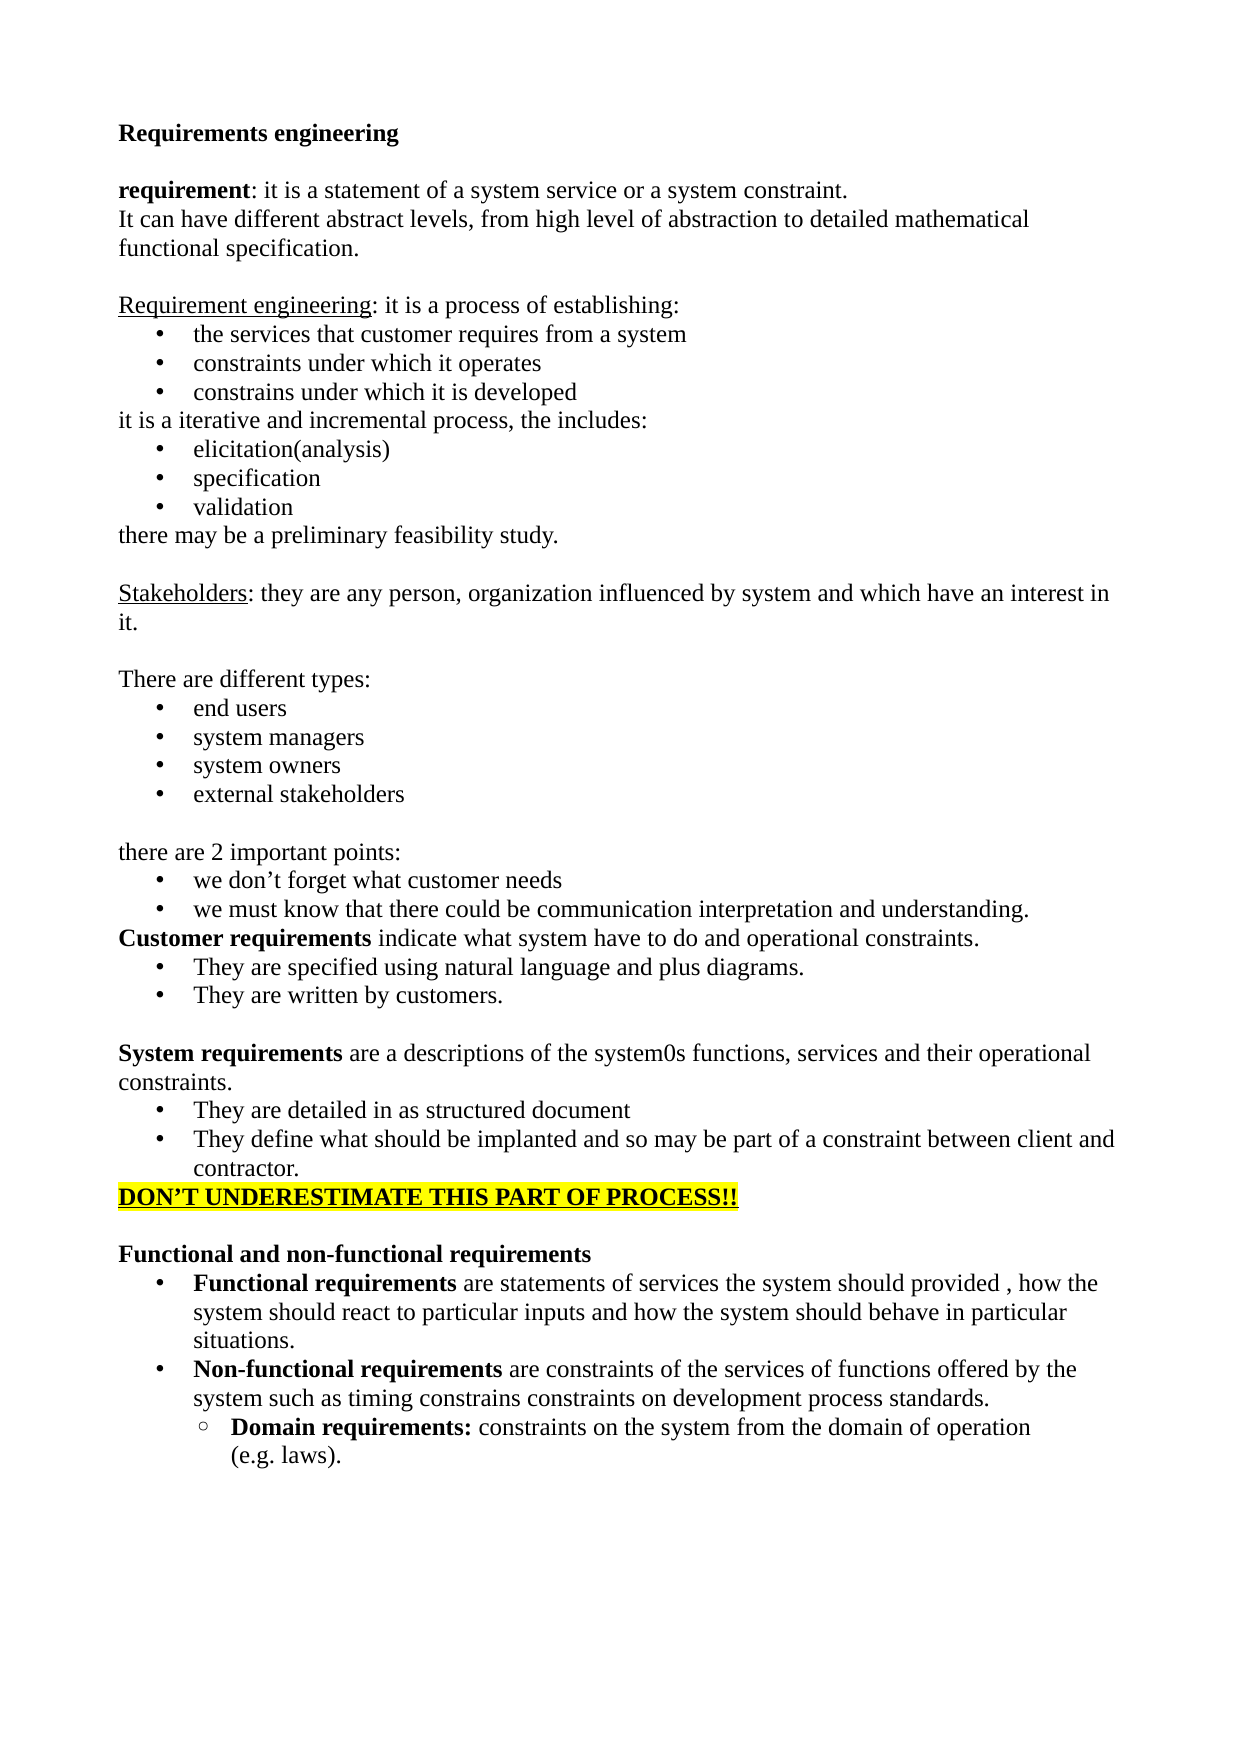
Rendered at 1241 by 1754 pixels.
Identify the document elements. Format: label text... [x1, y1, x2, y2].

list They are written by customers. [156, 981, 1122, 1009]
list the services that customer requires from a system [156, 319, 1122, 348]
list Non-functional requirements are constraints of the services of functions offered by the system such as timing constrains constraints on development process standards. [156, 1354, 1122, 1412]
text Stakeholders: they are any person, organization influenced by system and which have an interest in it. [118, 578, 1122, 636]
text Customer requirements indicate what system have to do and operational constraints. [118, 923, 1122, 952]
list They are detailed in as structured document [156, 1096, 1122, 1124]
list elicitation(analysis) [156, 434, 1122, 463]
list system managers [156, 722, 1122, 751]
text DON’T UNDERESTIMATE THIS PART OF PROCESS!! [118, 1182, 1122, 1211]
list system owners [156, 751, 1122, 779]
list They are specified using natural language and plus diagrams. [156, 952, 1122, 981]
list we must know that there could be communication interpretation and understanding. [156, 894, 1122, 923]
list validation [156, 492, 1122, 521]
text requirement: it is a statement of a system service or a system constraint. [118, 176, 1122, 204]
text there may be a preliminary feasibility study. [118, 521, 1122, 549]
text There are different types: [118, 664, 1122, 693]
text Functional and non-functional requirements [118, 1239, 1122, 1268]
list They define what should be implanted and so may be part of a constraint between client and contractor. [156, 1124, 1122, 1182]
text Requirements engineering [118, 118, 1122, 147]
list specification [156, 463, 1122, 492]
text System requirements are a descriptions of the system0s functions, services and their operational constraints. [118, 1038, 1122, 1096]
text Requirement engineering: it is a process of establishing: [118, 291, 1122, 319]
text It can have different abstract levels, from high level of abstraction to detailed mathematical functional specification. [118, 204, 1122, 262]
list Functional requirements are statements of services the system should provided , how the system should react to particular inputs and how the system should behave in particular situations. [156, 1268, 1122, 1354]
list (e.g. laws). [193, 1441, 1122, 1469]
list constraints under which it operates [156, 348, 1122, 377]
text it is a iterative and incremental process, the includes: [118, 406, 1122, 434]
list external stakeholders [156, 779, 1122, 808]
list constrains under which it is developed [156, 377, 1122, 406]
list we don’t forget what customer needs [156, 866, 1122, 894]
list end users [156, 693, 1122, 722]
list Domain requirements: constraints on the system from the domain of operation [193, 1412, 1122, 1441]
text there are 2 important points: [118, 837, 1122, 866]
